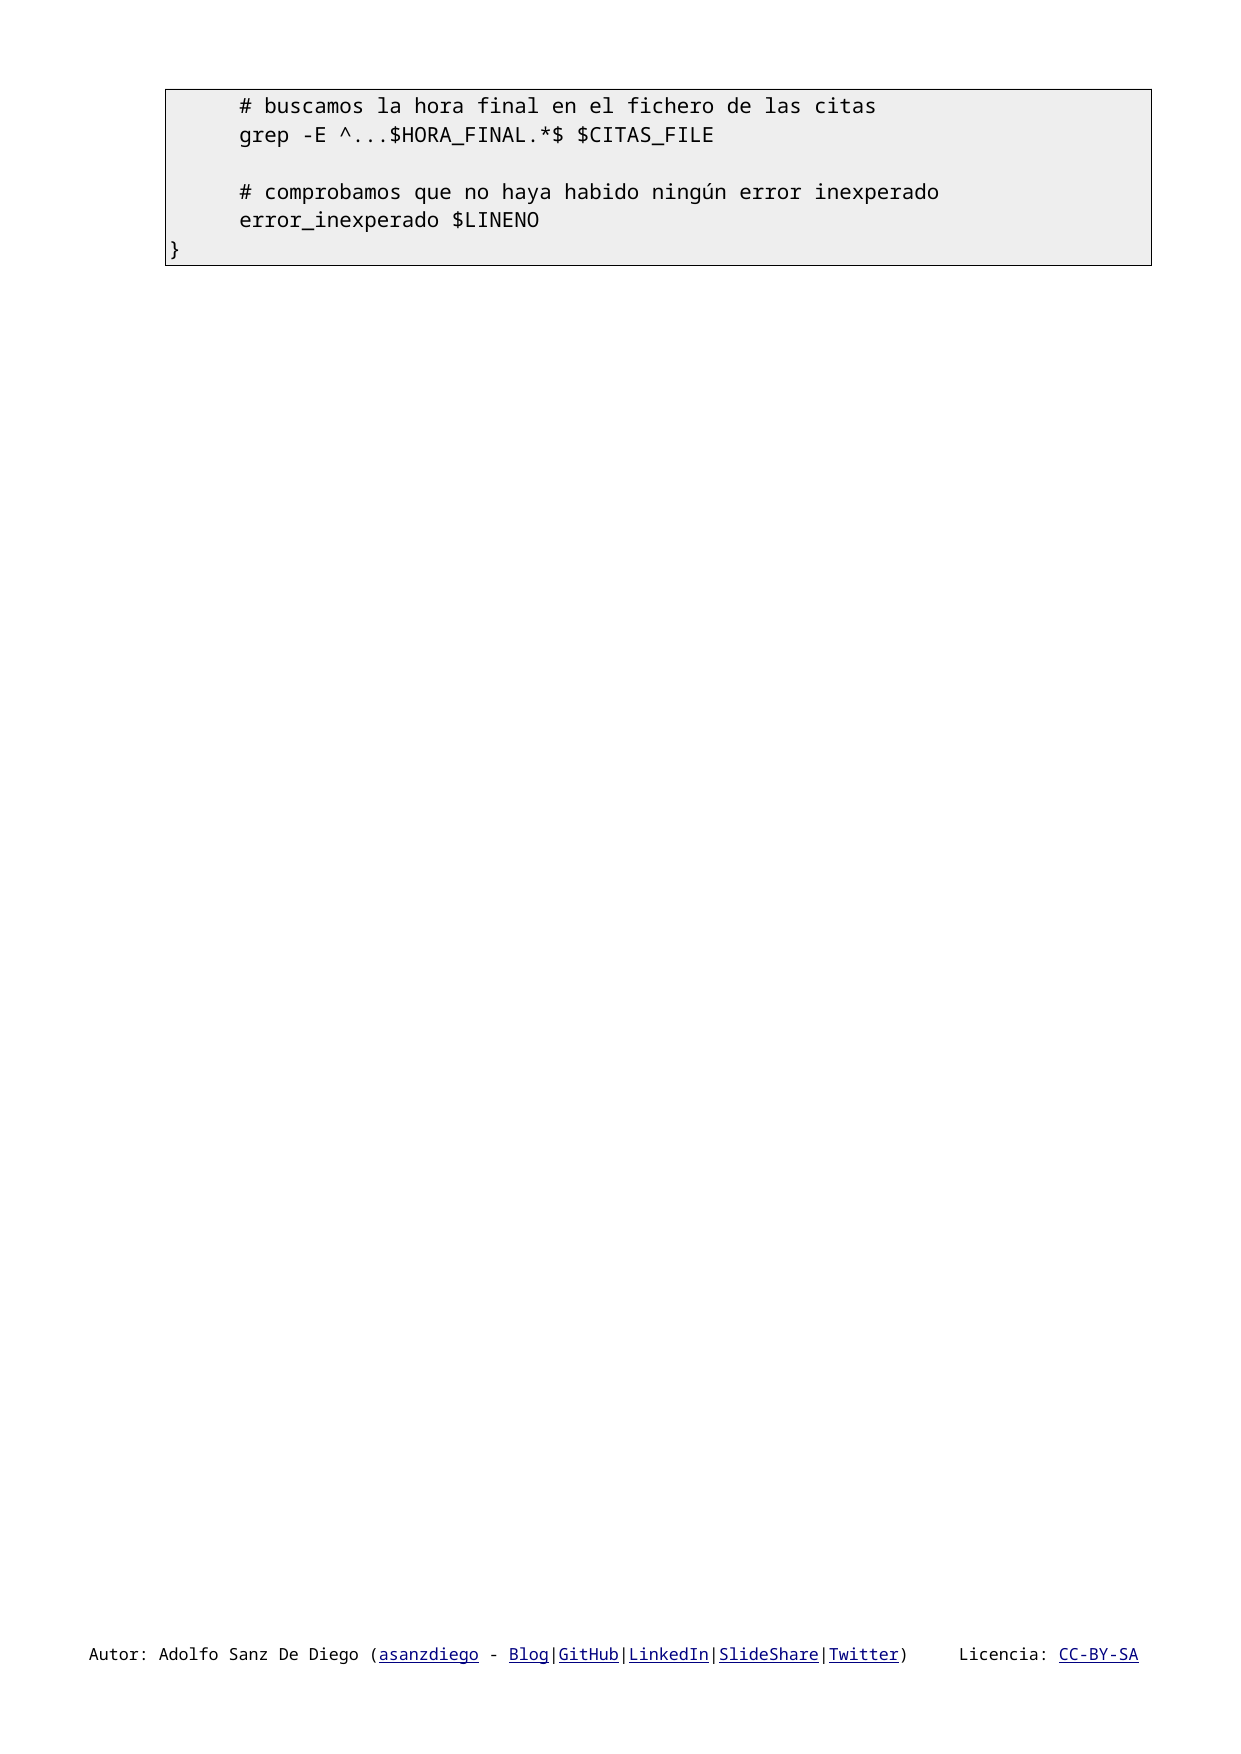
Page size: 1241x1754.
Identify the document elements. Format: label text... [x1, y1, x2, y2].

text # buscamos la hora final en el fichero de las citas [166, 90, 1151, 117]
text grep -E ^...$HORA_FINAL.*$ $CITAS_FILE [166, 117, 1151, 145]
text error_inexperado $LINENO [166, 202, 1151, 231]
text } [166, 231, 1151, 265]
text # comprobamos que no haya habido ningún error inexperado [166, 174, 1151, 202]
